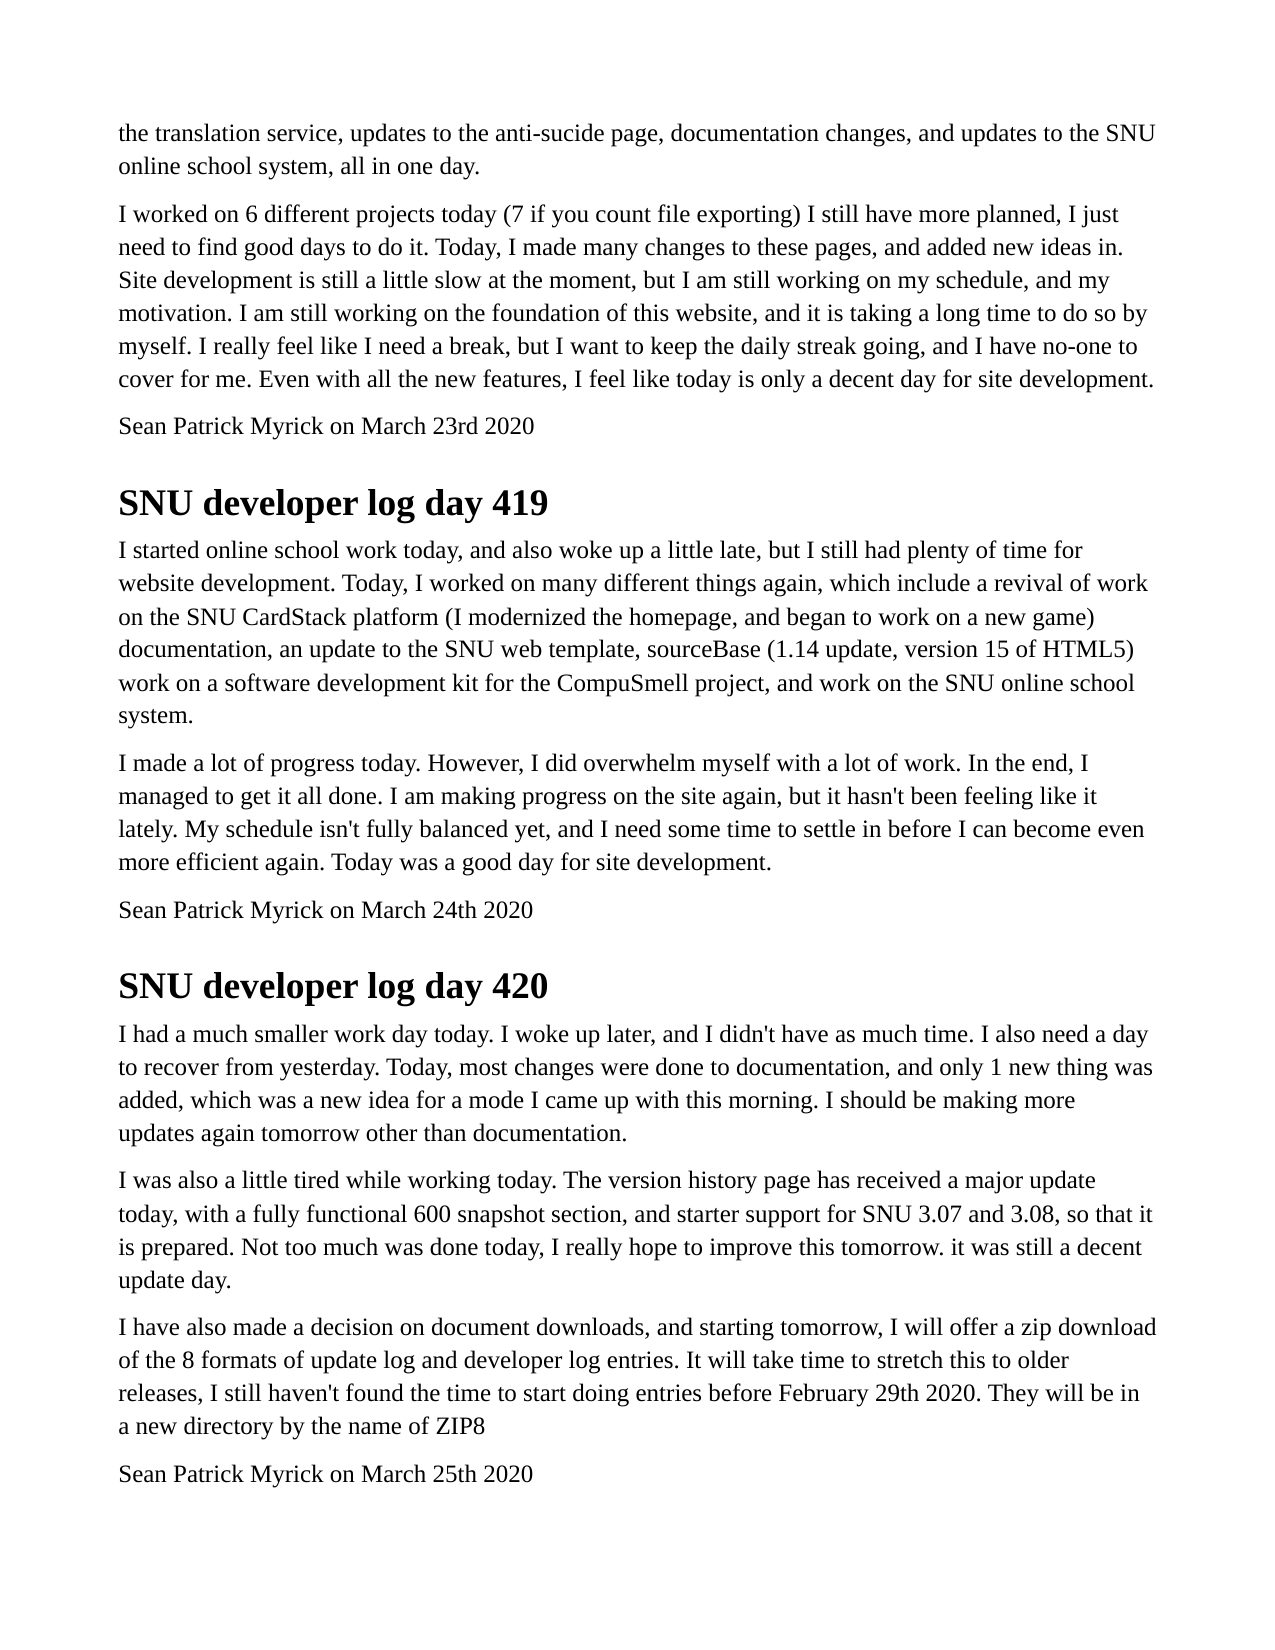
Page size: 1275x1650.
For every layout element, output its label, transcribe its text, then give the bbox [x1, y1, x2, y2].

subtitle SNU developer log day 420 [118, 963, 1157, 1006]
text Sean Patrick Myrick on March 24th 2020 [118, 895, 1157, 924]
text I started online school work today, and also woke up a little late, but I still had plenty of time for website development. Today, I worked on many different things again, which include a revival of work on the SNU CardStack platform (I modernized the homepage, and began to work on a new game) documentation, an update to the SNU web template, sourceBase (1.14 update, version 15 of HTML5) work on a software development kit for the CompuSmell project, and work on the SNU online school system. [118, 536, 1157, 729]
text I worked on 6 different projects today (7 if you count file exporting) I still have more planned, I just need to find good days to do it. Today, I made many changes to these pages, and added new ideas in. Site development is still a little slow at the moment, but I am still working on my schedule, and my motivation. I am still working on the foundation of this website, and it is taking a long time to do so by myself. I really feel like I need a break, but I want to keep the daily streak going, and I have no-one to cover for me. Even with all the new features, I feel like today is only a decent day for site development. [118, 199, 1157, 393]
text Sean Patrick Myrick on March 23rd 2020 [118, 411, 1157, 440]
text I made a lot of progress today. However, I did overwhelm myself with a lot of work. In the end, I managed to get it all done. I am making progress on the site again, but it hasn't been feeling like it lately. My schedule isn't fully balanced yet, and I need some time to settle in before I can become even more efficient again. Today was a good day for site development. [118, 748, 1157, 876]
text I was also a little tired while working today. The version history page has received a major update today, with a fully functional 600 snapshot section, and starter support for SNU 3.07 and 3.08, so that it is prepared. Not too much was done today, I really hope to improve this tomorrow. it was still a decent update day. [118, 1166, 1157, 1293]
text I have also made a decision on document downloads, and starting tomorrow, I will offer a zip download of the 8 formats of update log and developer log entries. It will take time to stretch this to older releases, I still haven't found the time to start doing entries before February 29th 2020. They will be in a new directory by the name of ZIP8 [118, 1312, 1157, 1440]
text I had a much smaller work day today. I woke up later, and I didn't have as much time. I also need a day to recover from yesterday. Today, most changes were done to documentation, and only 1 new thing was added, which was a new idea for a mode I came up with this morning. I should be making more updates again tomorrow other than documentation. [118, 1019, 1157, 1147]
text the translation service, updates to the anti-sucide page, documentation changes, and updates to the SNU online school system, all in one day. [118, 118, 1157, 180]
subtitle SNU developer log day 419 [118, 480, 1157, 523]
text Sean Patrick Myrick on March 25th 2020 [118, 1459, 1157, 1488]
